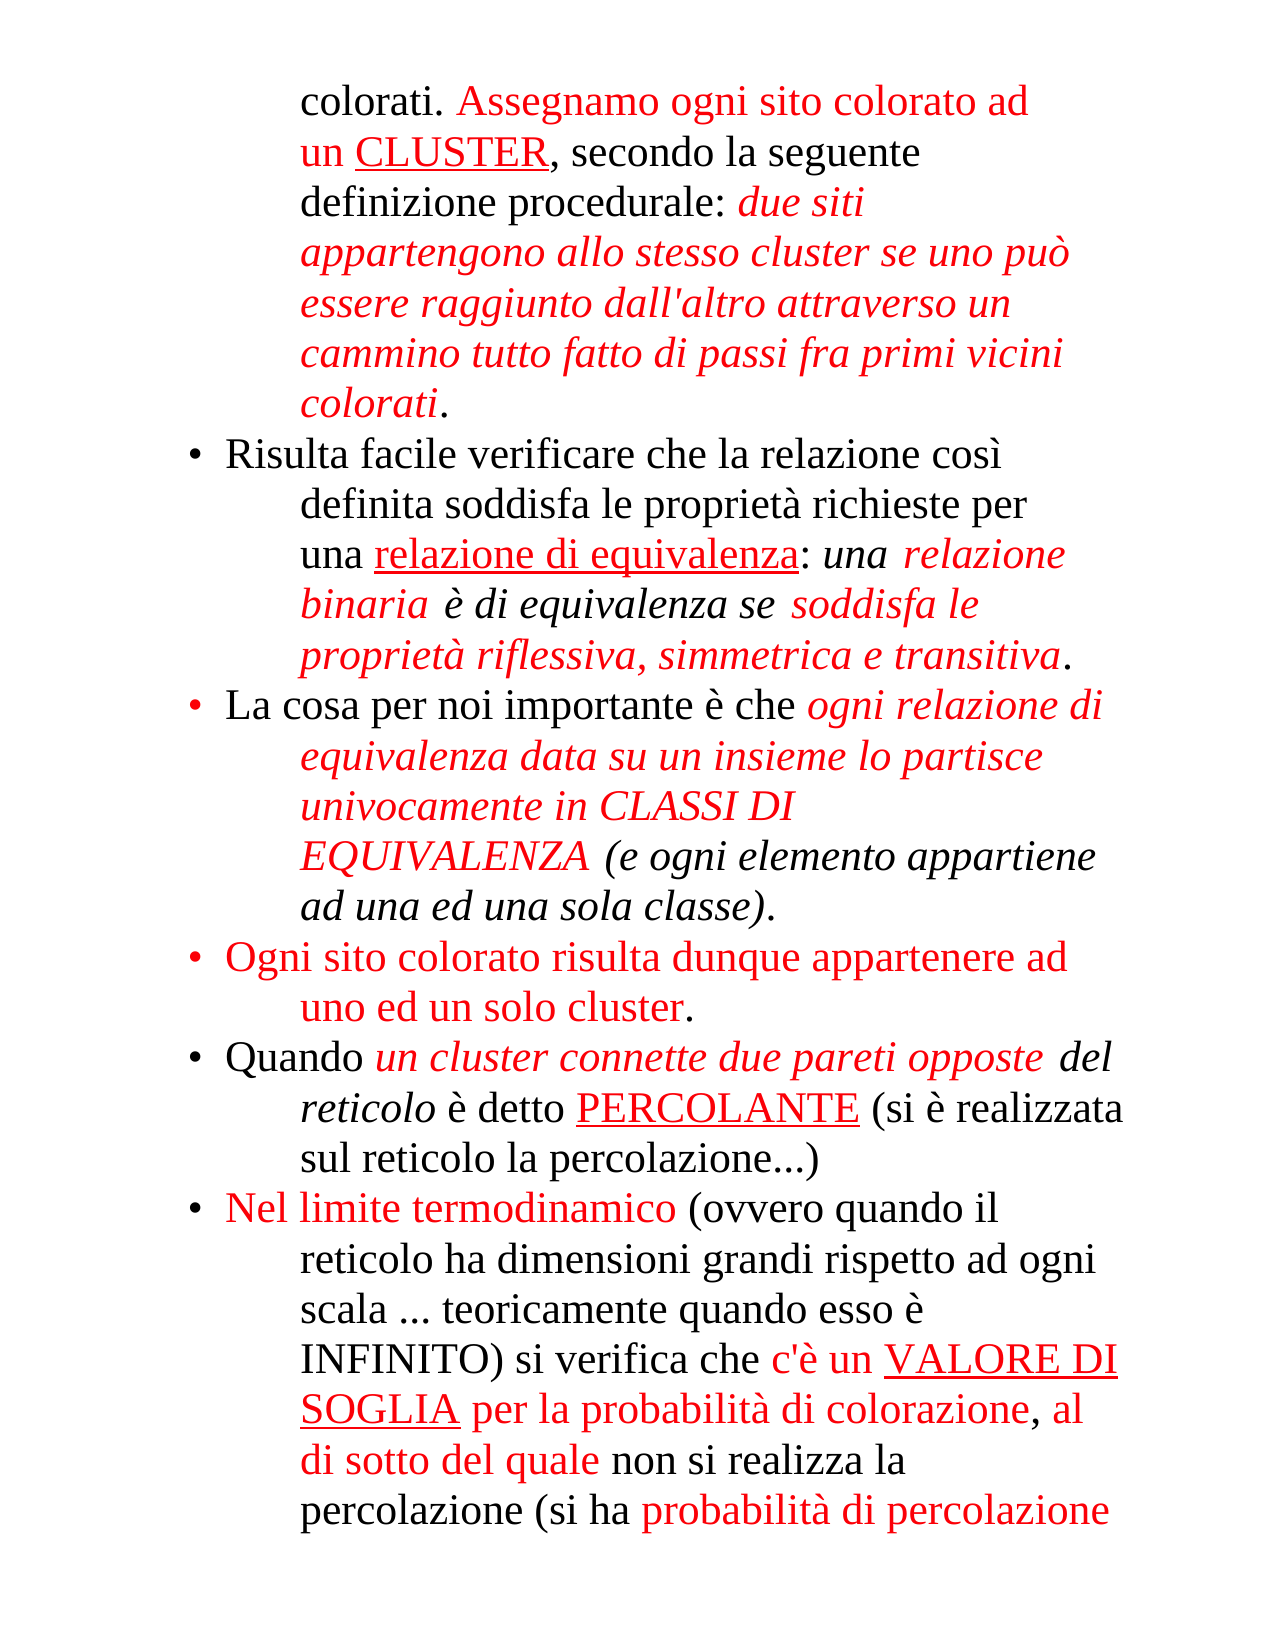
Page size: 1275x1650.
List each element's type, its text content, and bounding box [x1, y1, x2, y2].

list Risulta facile verificare che la relazione così definita soddisfa le proprietà richieste per una relazione di equivalenza: una relazione binaria è di equivalenza se soddisfa le proprietà riflessiva, simmetrica e transitiva. [187, 427, 1125, 679]
list colorati. Assegnamo ogni sito colorato ad un CLUSTER, secondo la seguente definizione procedurale: due siti appartengono allo stesso cluster se uno può essere raggiunto dall'altro attraverso un cammino tutto fatto di passi fra primi vicini colorati. [187, 75, 1125, 427]
list Quando un cluster connette due pareti opposte del reticolo è detto PERCOLANTE (si è realizzata sul reticolo la percolazione...) [187, 1031, 1125, 1182]
list La cosa per noi importante è che ogni relazione di equivalenza data su un insieme lo partisce univocamente in CLASSI DI EQUIVALENZA (e ogni elemento appartiene ad una ed una sola classe). [187, 679, 1125, 930]
list Nel limite termodinamico (ovvero quando il reticolo ha dimensioni grandi rispetto ad ogni scala ... teoricamente quando esso è INFINITO) si verifica che c'è un VALORE DI SOGLIA per la probabilità di colorazione, al di sotto del quale non si realizza la percolazione (si ha probabilità di percolazione [187, 1182, 1125, 1534]
list Ogni sito colorato risulta dunque appartenere ad uno ed un solo cluster. [187, 930, 1125, 1031]
